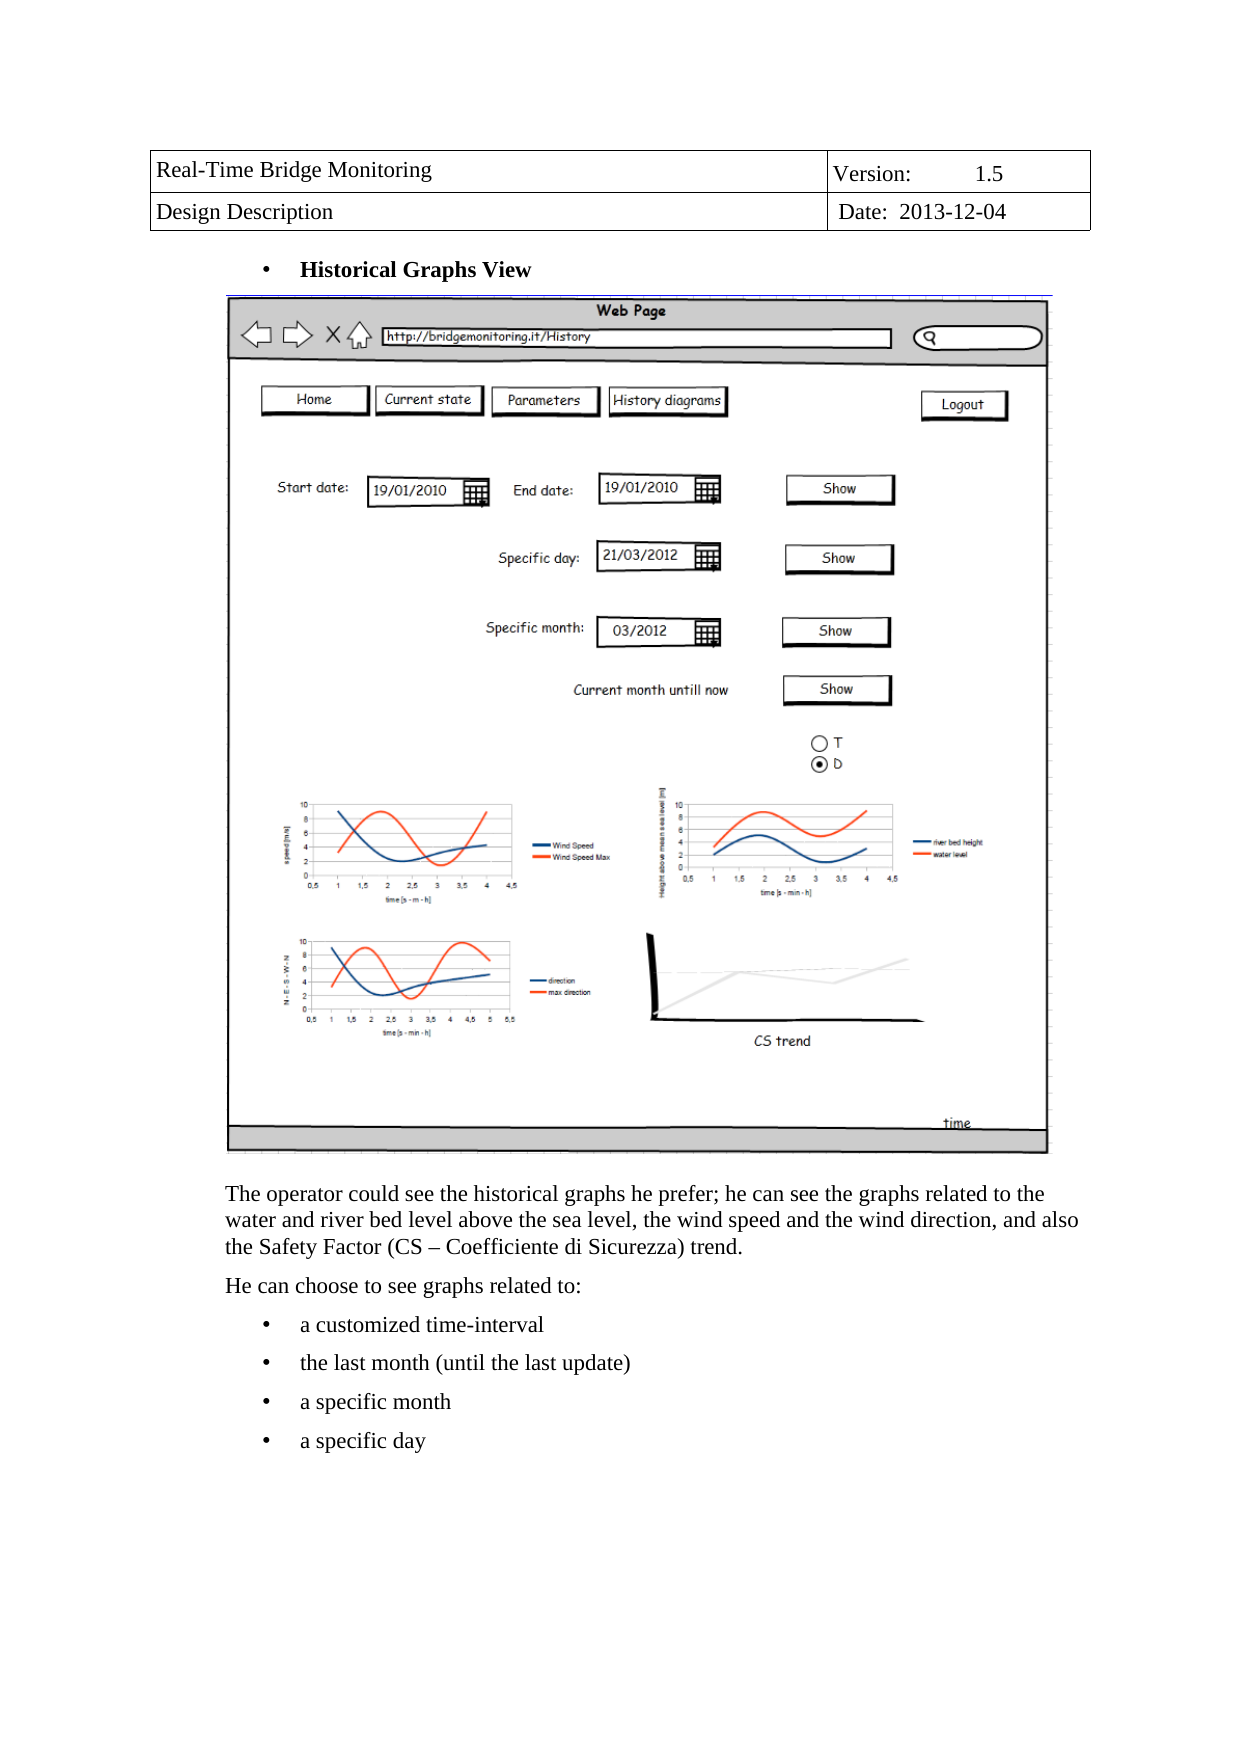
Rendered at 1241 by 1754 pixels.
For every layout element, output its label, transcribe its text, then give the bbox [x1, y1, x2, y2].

list a customized time-interval [262, 1311, 1090, 1337]
list Historical Graphs View [262, 256, 1090, 283]
list the last month (until the last update) [262, 1349, 1090, 1376]
text He can choose to see graphs related to: [225, 1272, 1090, 1298]
list a specific month [262, 1388, 1090, 1415]
list a specific day [262, 1427, 1090, 1453]
text The operator could see the historical graphs he prefer; he can see the graphs related to the water and river bed level above the sea level, the wind speed and the wind direction, and also the Safety Factor (CS – Coefficiente di Sicurezza) trend. [225, 1180, 1090, 1259]
